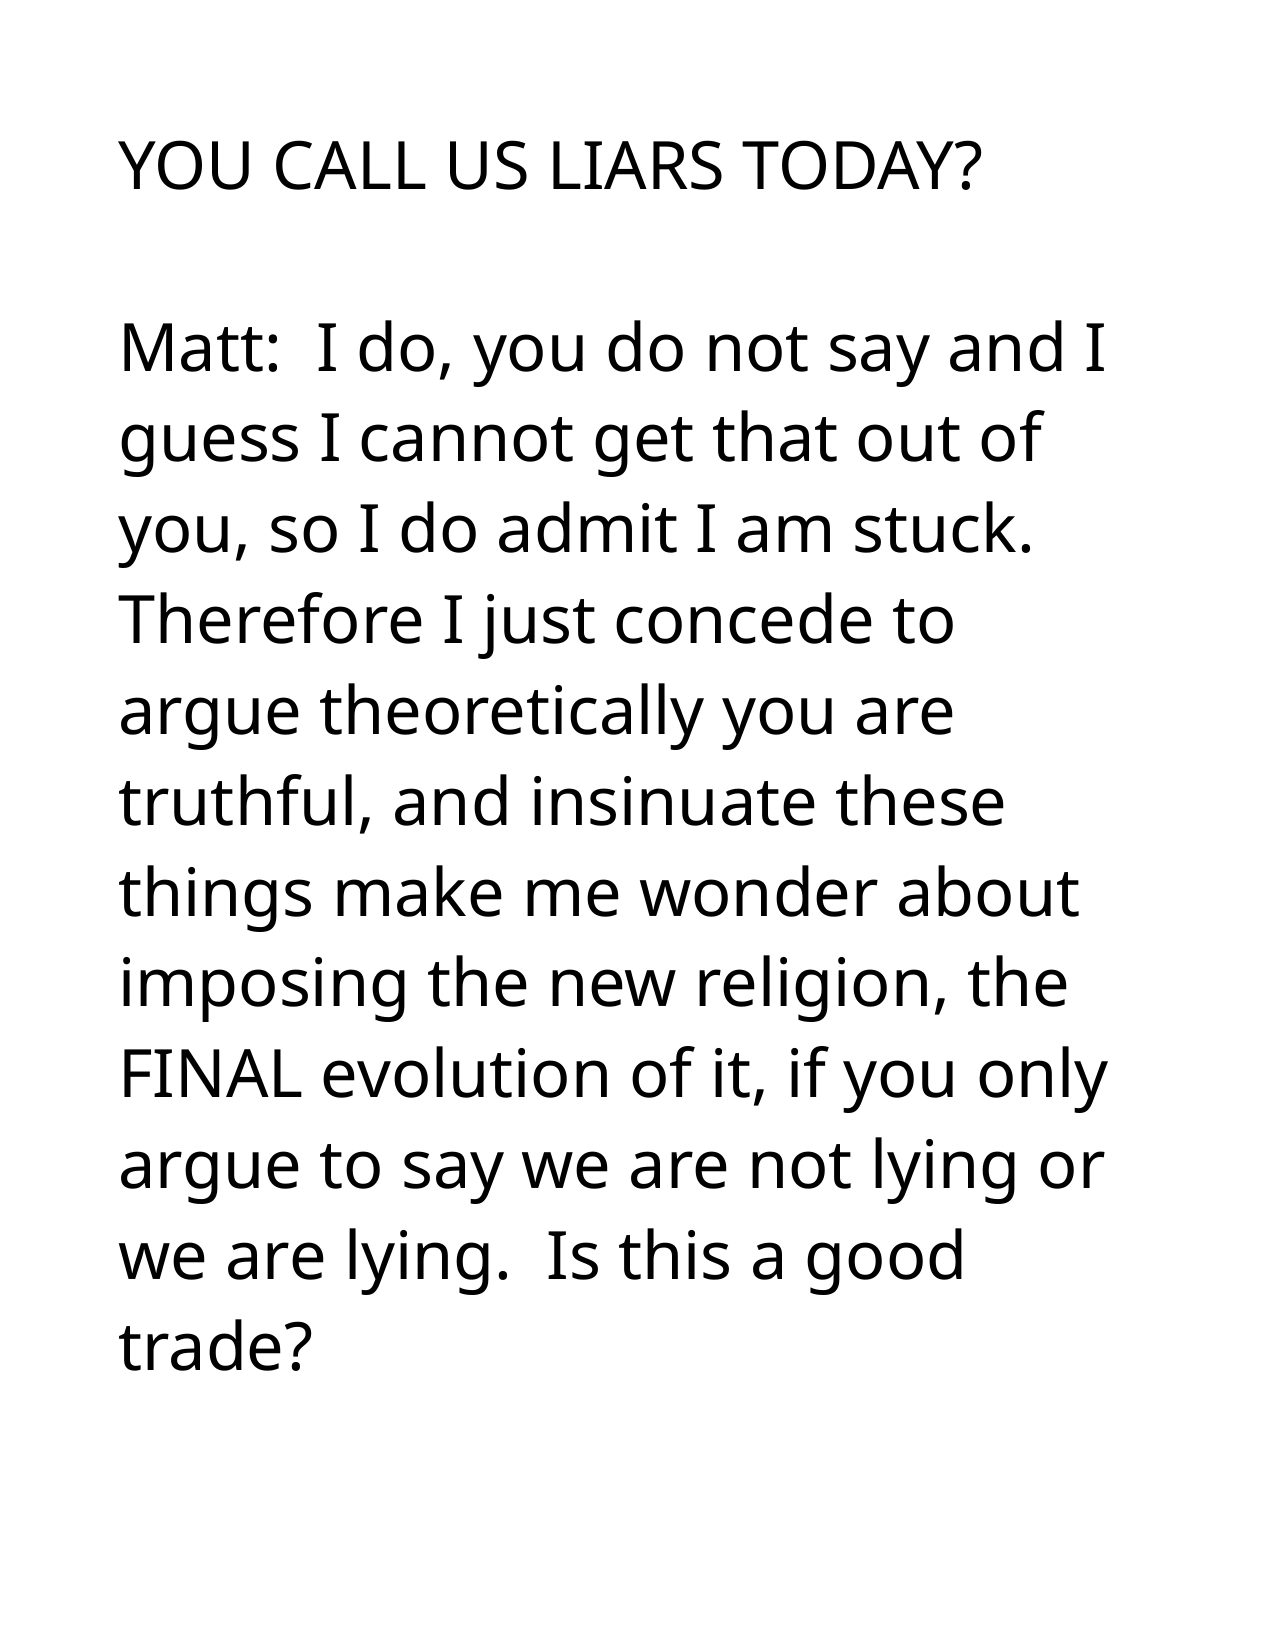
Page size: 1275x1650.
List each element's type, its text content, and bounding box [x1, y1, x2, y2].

text Matt: I do, you do not say and I guess I cannot get that out of you, so I do admit I am stuck. Therefore I just concede to argue theoretically you are truthful, and insinuate these things make me wonder about imposing the new religion, the FINAL evolution of it, if you only argue to say we are not lying or we are lying. Is this a good trade? [118, 300, 1157, 1390]
text YOU CALL US LIARS TODAY? [118, 118, 1157, 209]
